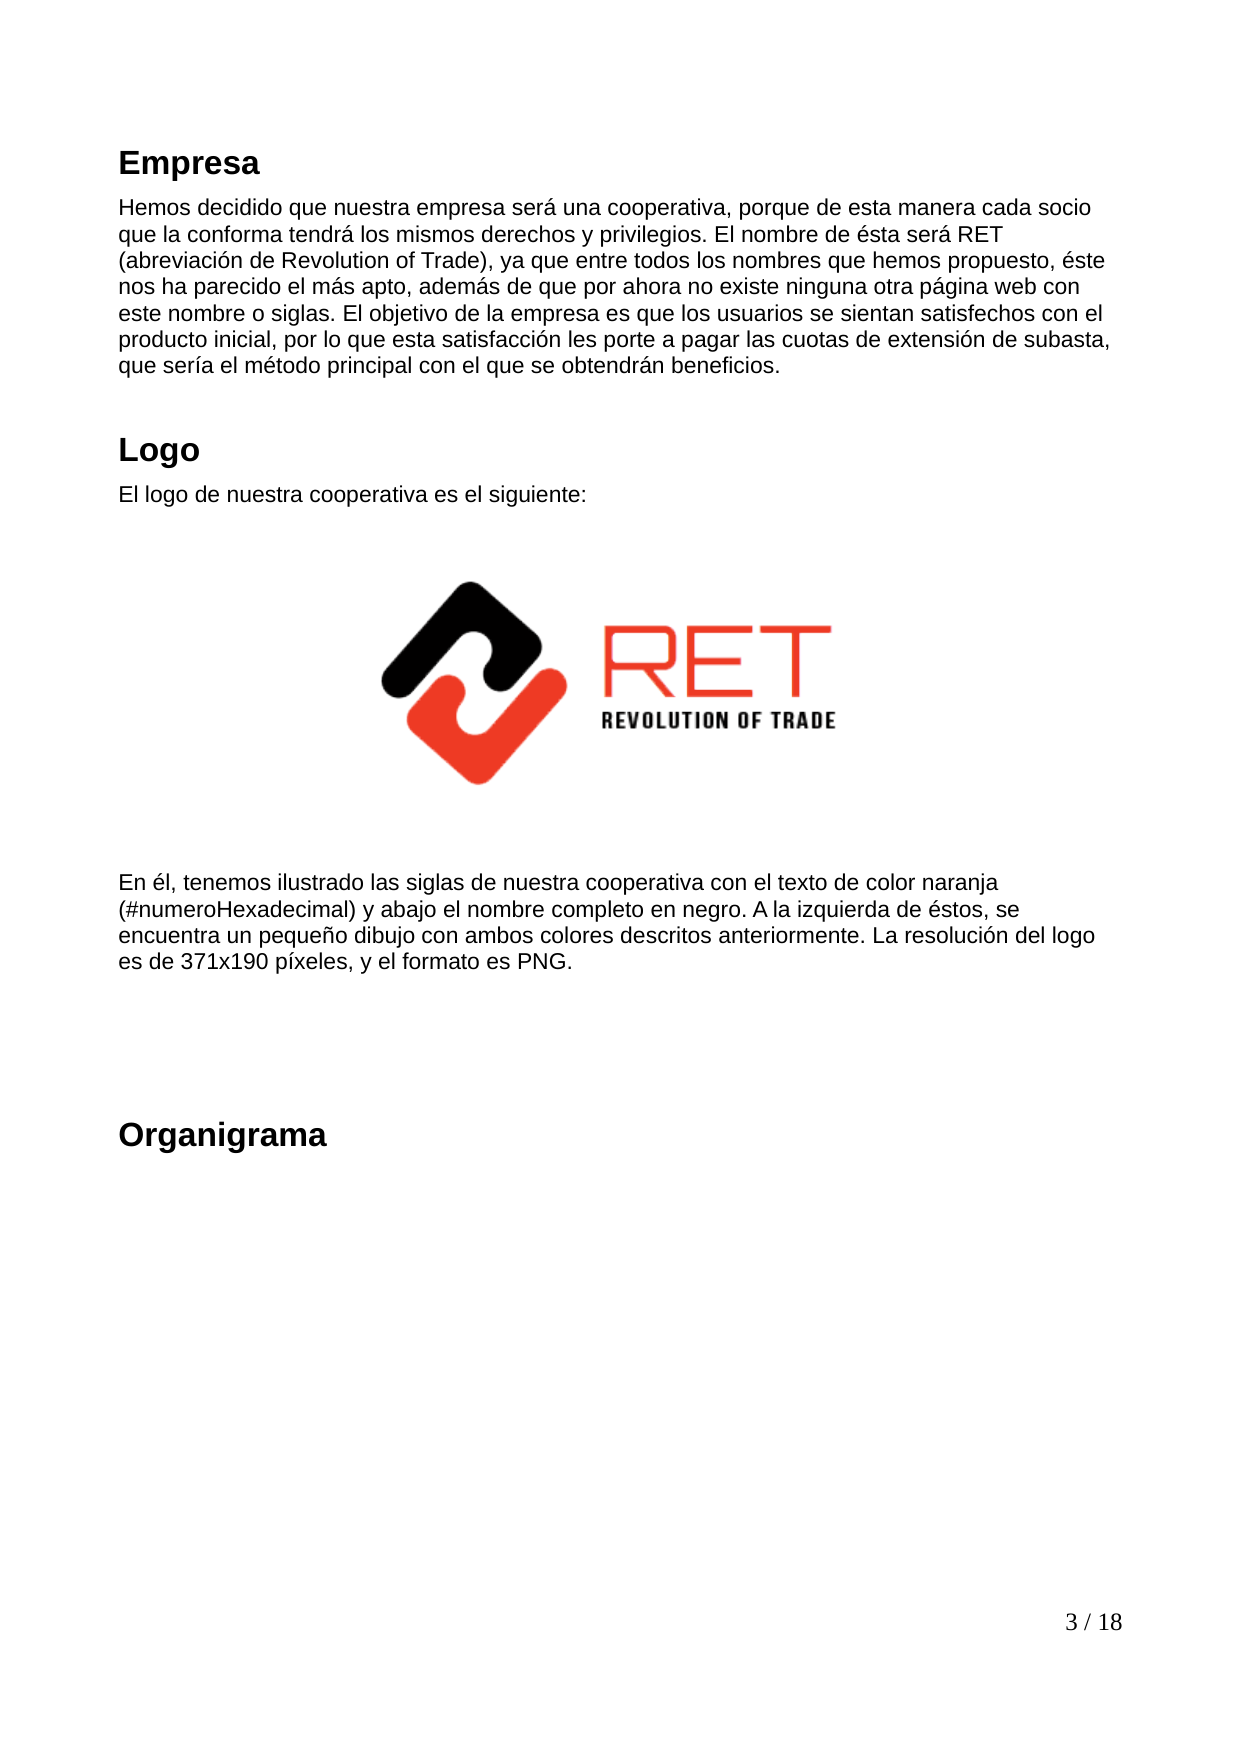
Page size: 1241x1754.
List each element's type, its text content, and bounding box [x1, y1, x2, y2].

subtitle Empresa [118, 143, 1122, 182]
subtitle Logo [118, 430, 1122, 469]
subtitle Organigrama [118, 1115, 1122, 1153]
text En él, tenemos ilustrado las siglas de nuestra cooperativa con el texto de color naranja (#numeroHexadecimal) y abajo el nombre completo en negro. A la izquierda de éstos, se encuentra un pequeño dibujo con ambos colores descritos anteriormente. La resolución del logo es de 371x190 píxeles, y el formato es PNG. [118, 869, 1122, 975]
text El logo de nuestra cooperativa es el siguiente: [118, 481, 1122, 508]
picture [330, 533, 911, 831]
text Hemos decidido que nuestra empresa será una cooperativa, porque de esta manera cada socio que la conforma tendrá los mismos derechos y privilegios. El nombre de ésta será RET (abreviación de Revolution of Trade), ya que entre todos los nombres que hemos propuesto, éste nos ha parecido el más apto, además de que por ahora no existe ninguna otra página web con este nombre o siglas. El objetivo de la empresa es que los usuarios se sientan satisfechos con el producto inicial, por lo que esta satisfacción les porte a pagar las cuotas de extensión de subasta, que sería el método principal con el que se obtendrán beneficios. [118, 194, 1122, 379]
